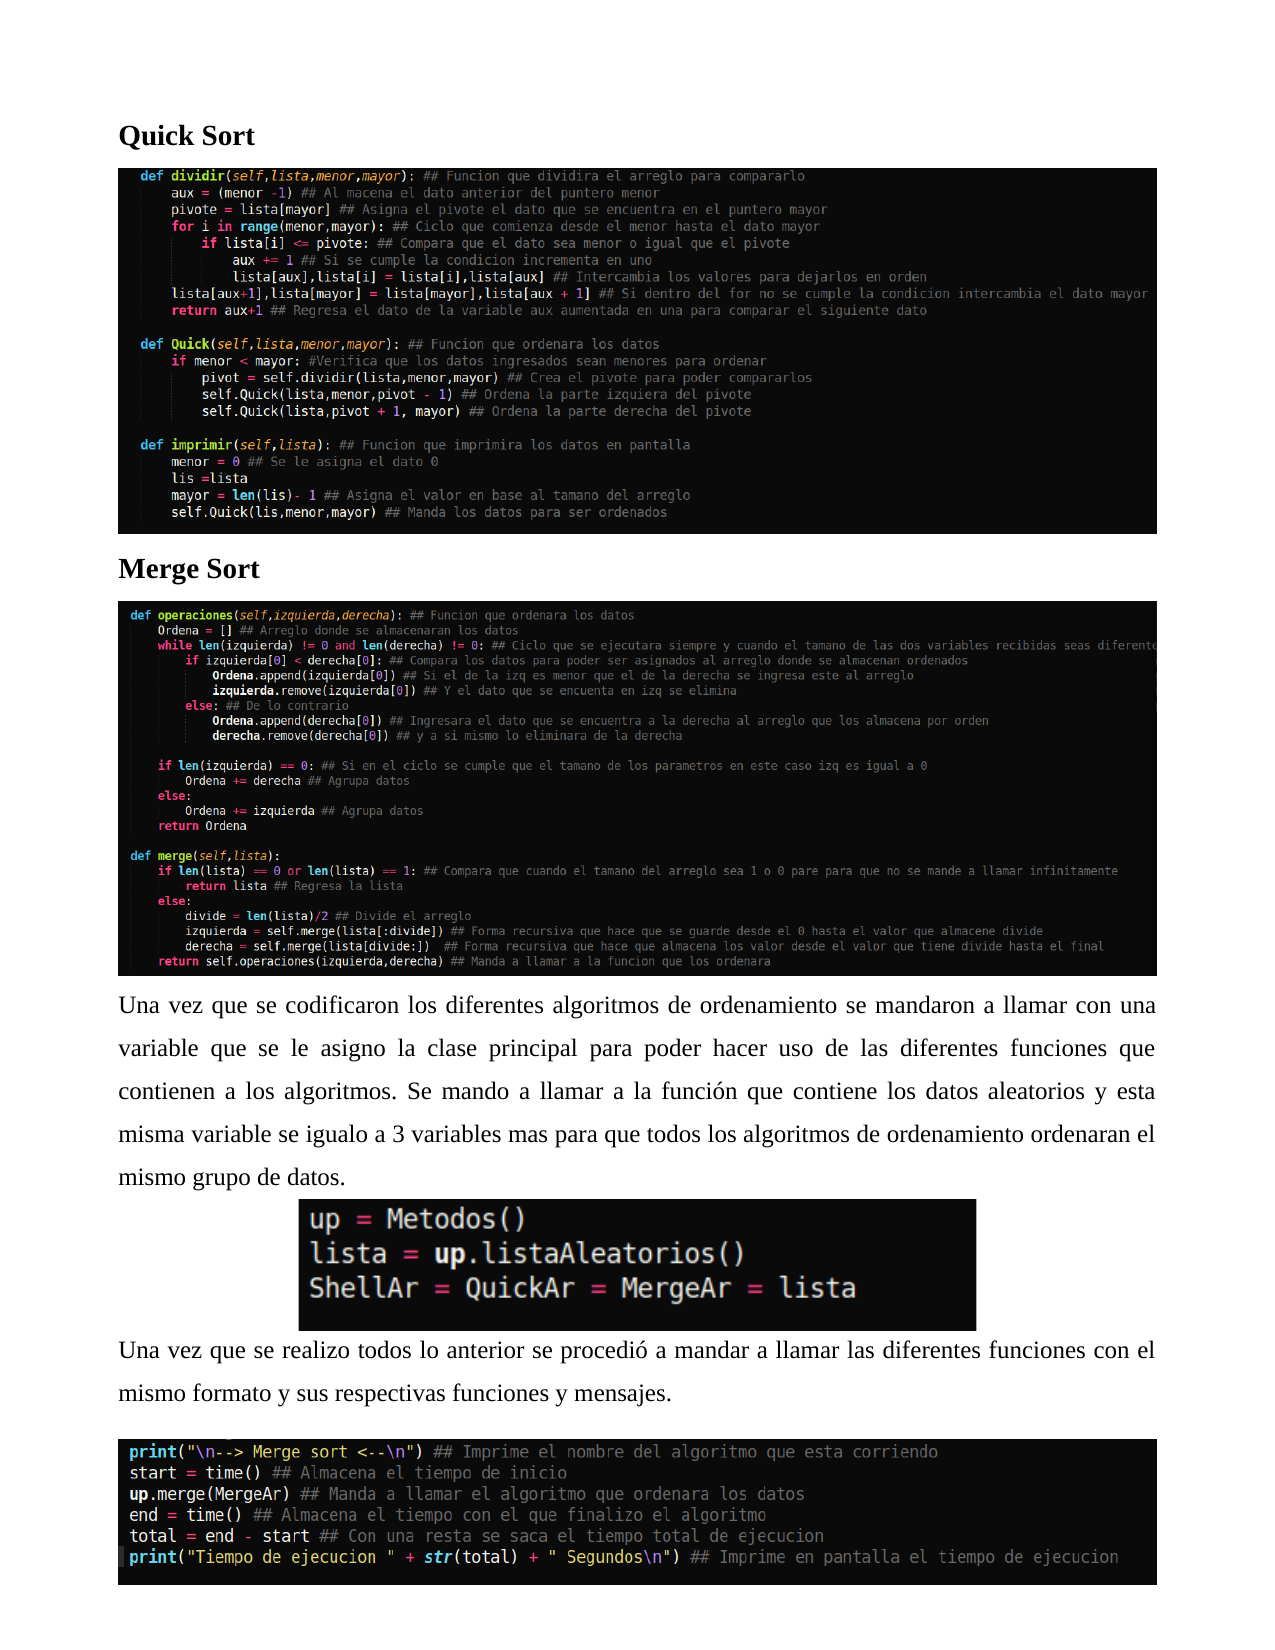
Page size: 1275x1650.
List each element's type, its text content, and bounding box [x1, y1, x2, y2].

text Una vez que se codificaron los diferentes algoritmos de ordenamiento se mandaron a llamar con una variable que se le asigno la clase principal para poder hacer uso de las diferentes funciones que contienen a los algoritmos. Se mando a llamar a la función que contiene los datos aleatorios y esta misma variable se igualo a 3 variables mas para que todos los algoritmos de ordenamiento ordenaran el mismo grupo de datos. [118, 976, 1157, 1191]
text Quick Sort [118, 118, 1157, 152]
picture [298, 1199, 977, 1331]
picture [118, 168, 1157, 534]
picture [118, 1439, 1157, 1585]
picture [118, 601, 1157, 976]
text Merge Sort [118, 534, 1157, 584]
text Una vez que se realizo todos lo anterior se procedió a mandar a llamar las diferentes funciones con el mismo formato y sus respectivas funciones y mensajes. [118, 1292, 1157, 1407]
